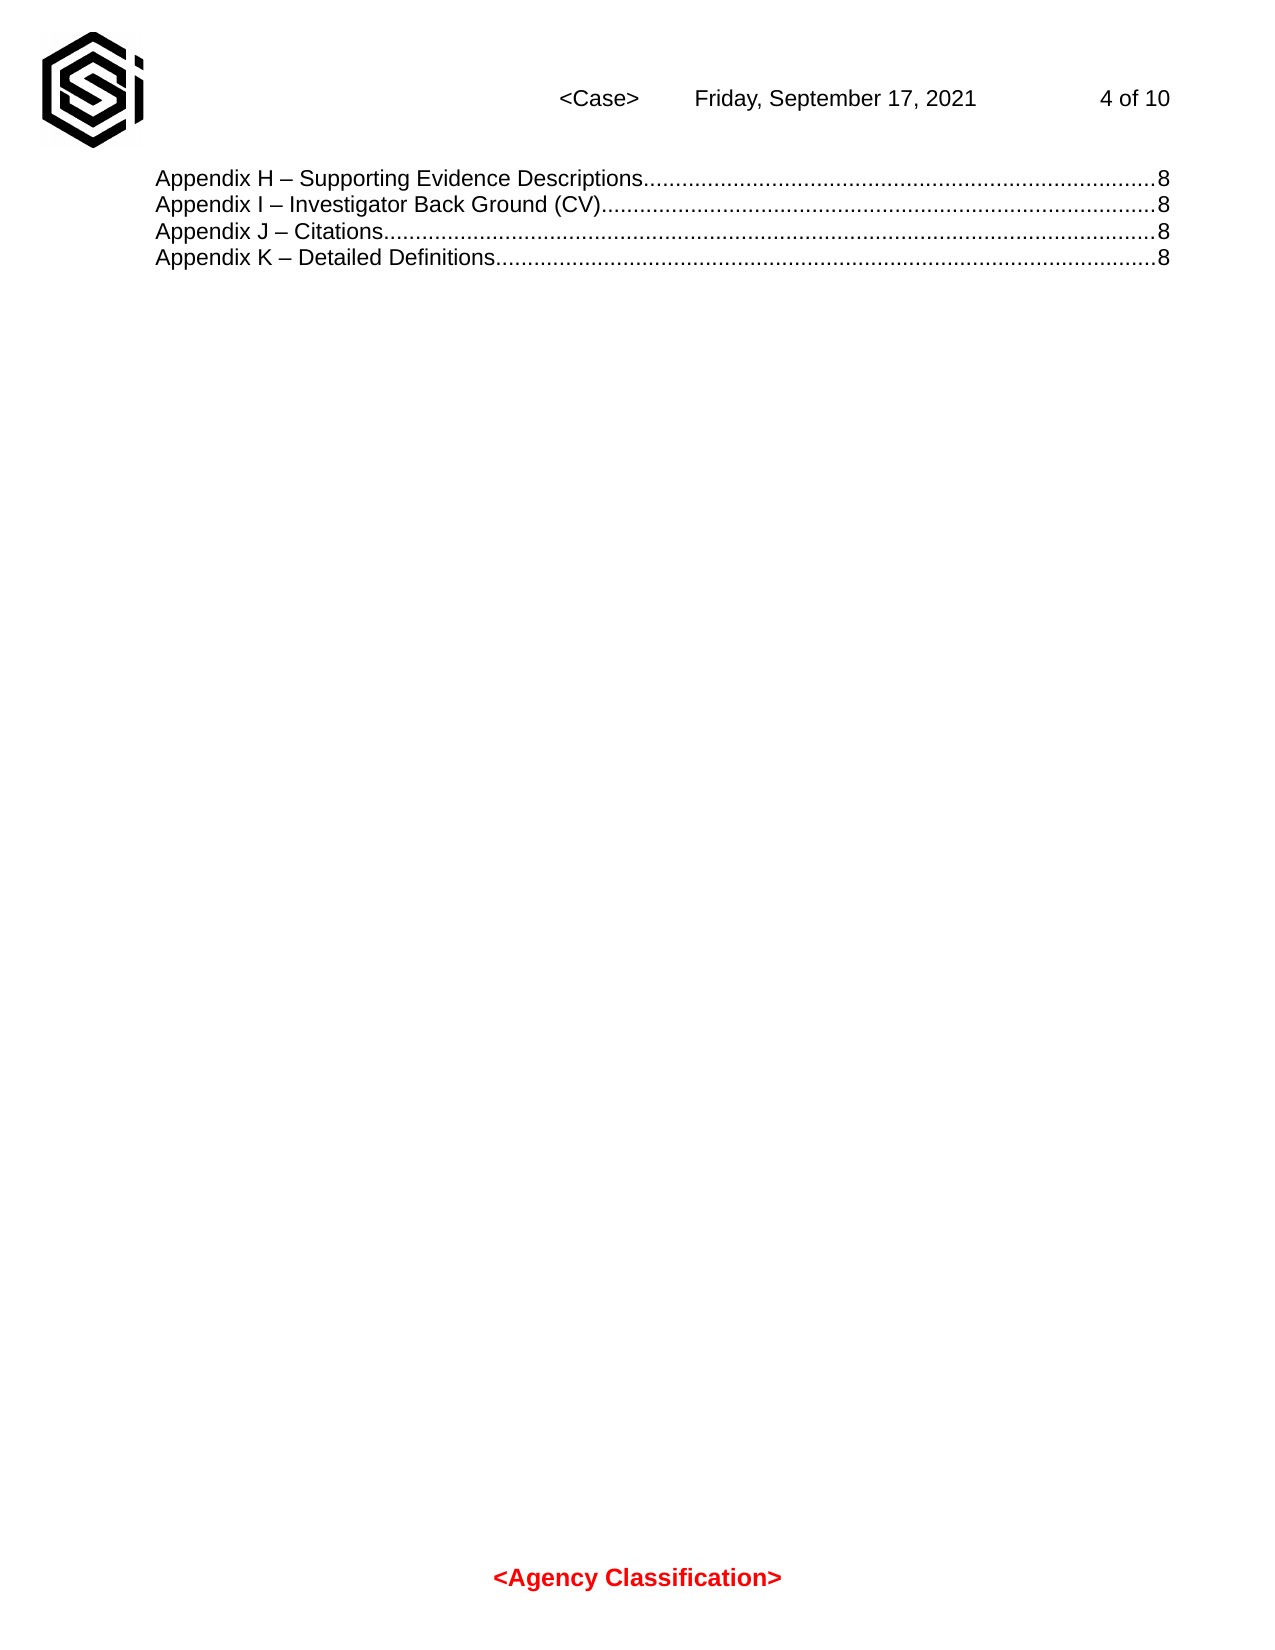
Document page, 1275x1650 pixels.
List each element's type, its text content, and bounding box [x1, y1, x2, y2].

picture [42, 32, 144, 148]
text Appendix J – Citations 8 [155, 218, 1170, 244]
text Appendix I – Investigator Back Ground (CV) 8 [155, 191, 1170, 218]
text Appendix K – Detailed Definitions 8 [155, 244, 1170, 270]
text Appendix H – Supporting Evidence Descriptions 8 [155, 165, 1170, 191]
